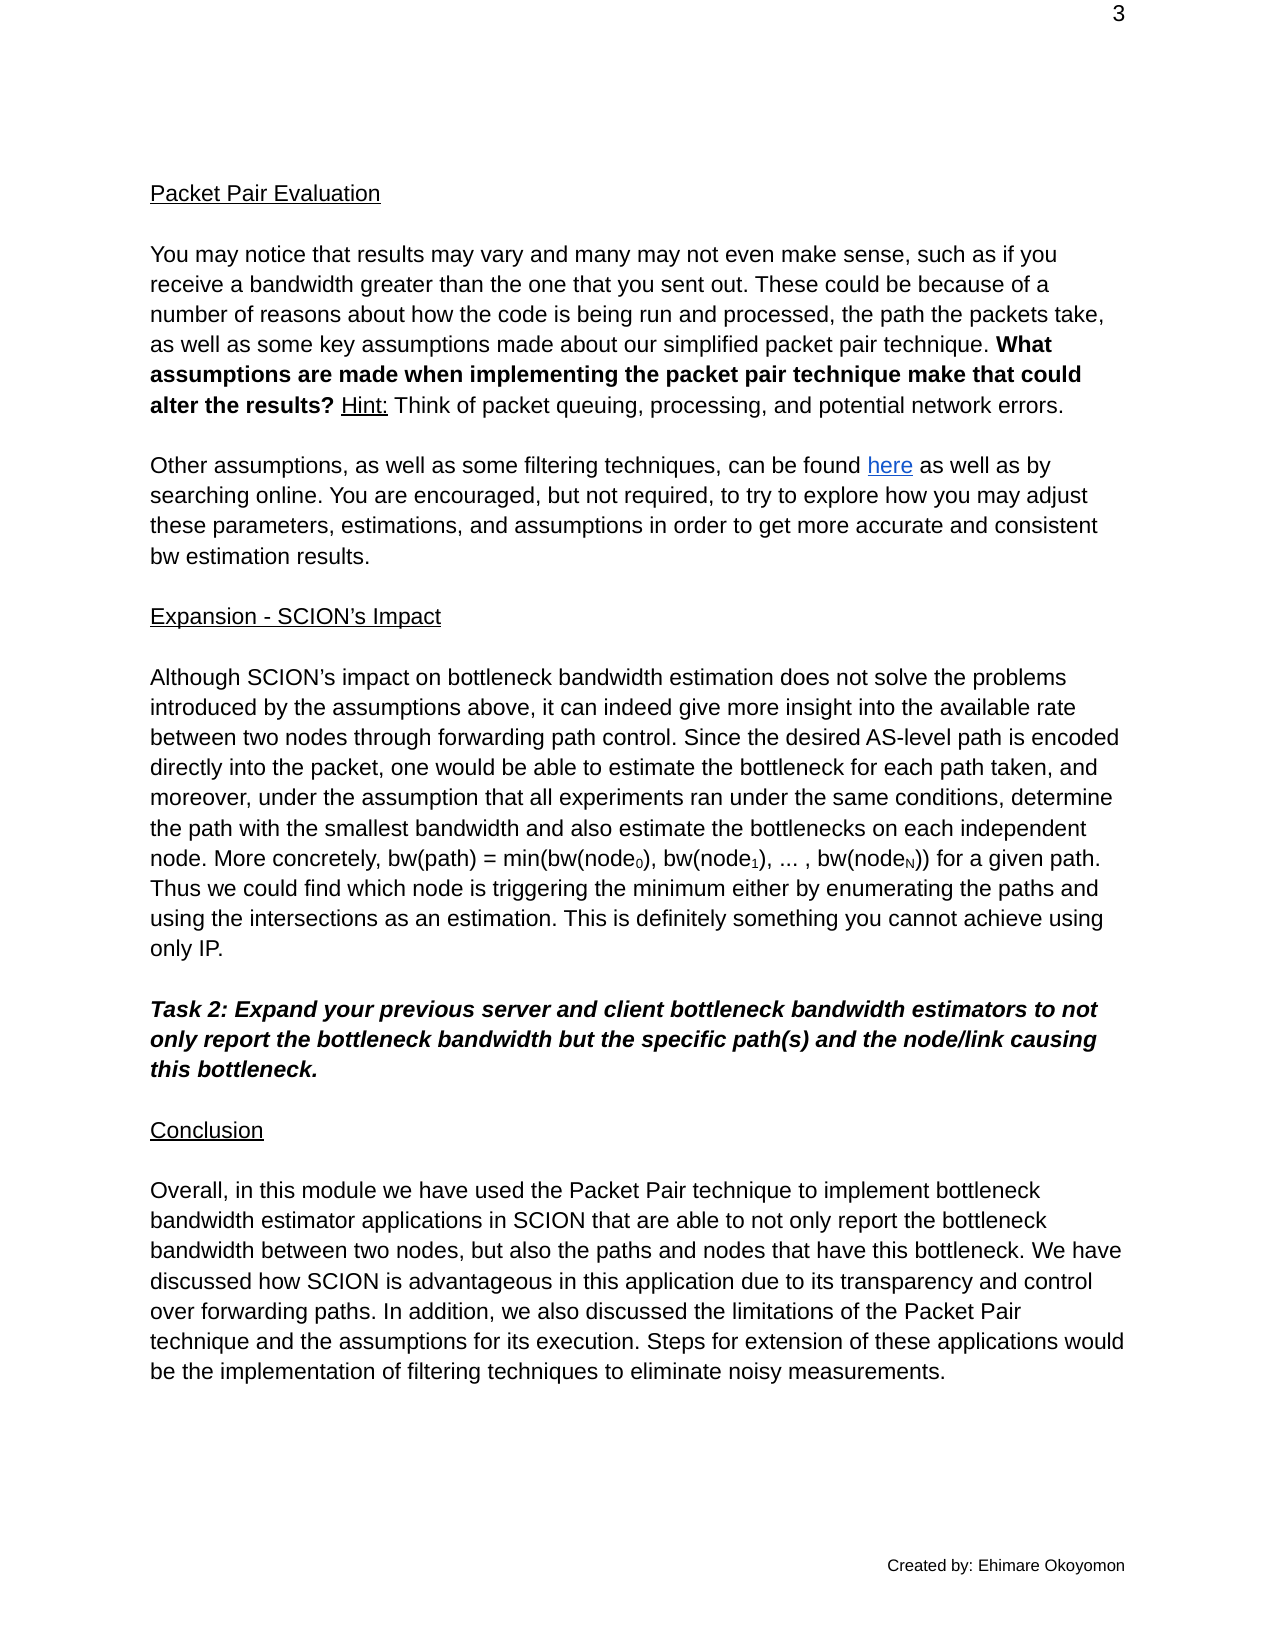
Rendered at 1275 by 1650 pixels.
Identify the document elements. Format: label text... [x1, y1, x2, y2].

text Overall, in this module we have used the Packet Pair technique to implement bottleneck bandwidth estimator applications in SCION that are able to not only report the bottleneck bandwidth between two nodes, but also the paths and nodes that have this bottleneck. We have discussed how SCION is advantageous in this application due to its transparency and control over forwarding paths. In addition, we also discussed the limitations of the Packet Pair technique and the assumptions for its execution. Steps for extension of these applications would be the implementation of filtering techniques to eliminate noisy measurements. [150, 1177, 1125, 1385]
text Packet Pair Evaluation [150, 180, 1125, 207]
text Conclusion [150, 1117, 1125, 1143]
text You may notice that results may vary and many may not even make sense, such as if you receive a bandwidth greater than the one that you sent out. These could be because of a number of reasons about how the code is being run and processed, the path the packets take, as well as some key assumptions made about our simplified packet pair technique. What assumptions are made when implementing the packet pair technique make that could alter the results? Hint: Think of packet queuing, processing, and potential network errors. [150, 241, 1125, 418]
text Task 2: Expand your previous server and client bottleneck bandwidth estimators to not only report the bottleneck bandwidth but the specific path(s) and the node/link causing this bottleneck. [150, 996, 1125, 1083]
text Other assumptions, as well as some filtering techniques, can be found here as well as by searching online. You are encouraged, but not required, to try to explore how you may adjust these parameters, estimations, and assumptions in order to get more accurate and consistent bw estimation results. [150, 452, 1125, 569]
text Expansion - SCION’s Impact [150, 603, 1125, 629]
text Although SCION’s impact on bottleneck bandwidth estimation does not solve the problems introduced by the assumptions above, it can indeed give more insight into the available rate between two nodes through forwarding path control. Since the desired AS-level path is encoded directly into the packet, one would be able to estimate the bottleneck for each path taken, and moreover, under the assumption that all experiments ran under the same conditions, determine the path with the smallest bandwidth and also estimate the bottlenecks on each independent node. More concretely, bw(path) = min(bw(node0), bw(node1), ... , bw(nodeN)) for a given path. Thus we could find which node is triggering the minimum either by enumerating the paths and using the intersections as an estimation. This is definitely something you cannot achieve using only IP. [150, 663, 1125, 962]
